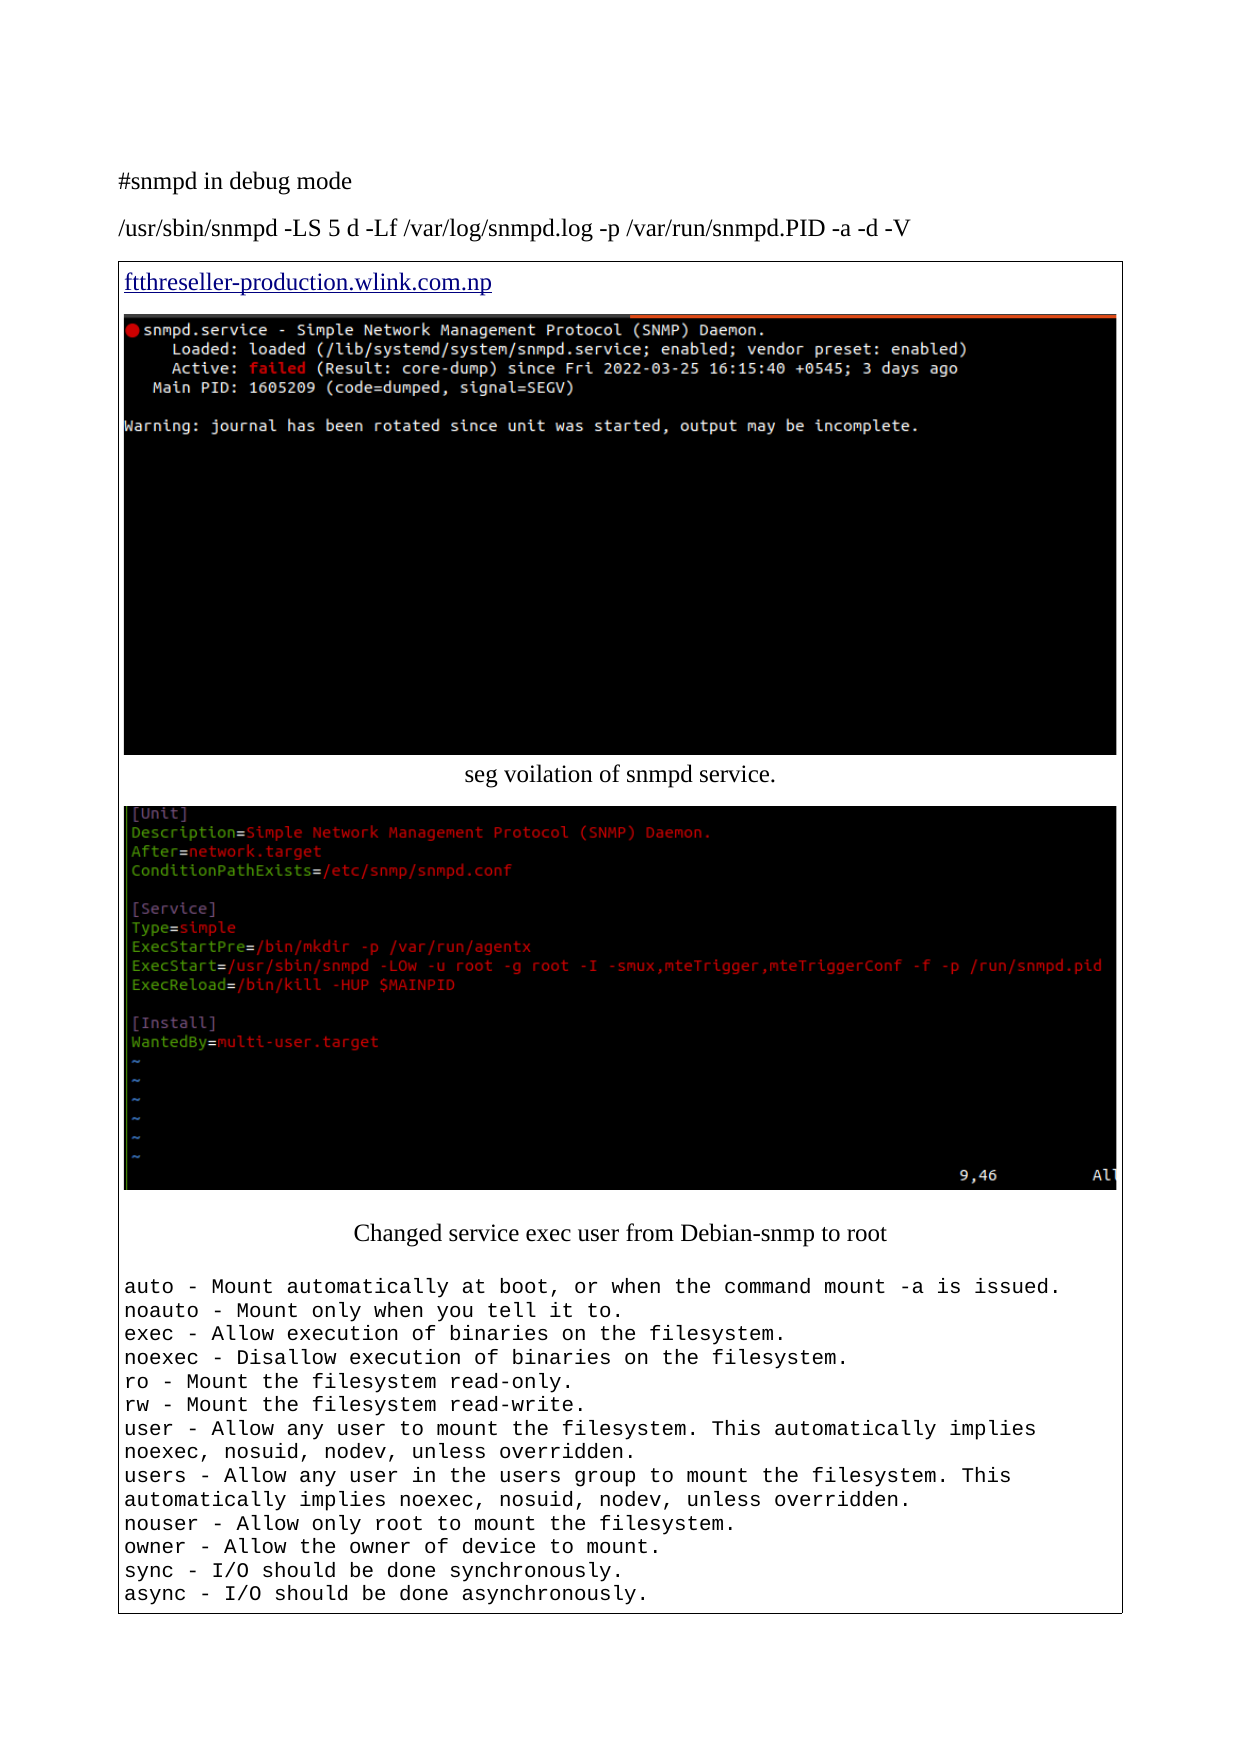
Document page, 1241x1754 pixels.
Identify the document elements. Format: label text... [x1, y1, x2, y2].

text #snmpd in debug mode [118, 166, 1122, 194]
picture [123, 314, 1117, 755]
text /usr/sbin/snmpd -LS 5 d -Lf /var/log/snmpd.log -p /var/run/snmpd.PID -a -d -V [118, 213, 1122, 242]
table_header ftthreseller-production.wlink.com.np seg voilation of snmpd service. Changed service exec user from Debian-snmp to root auto - Mount automatically at boot, or when the command mount -a is issued. noauto - Mount only when you tell it to. exec - Allow execution of binaries on the filesystem. noexec - Disallow execution of binaries on the filesystem. ro - Mount the filesystem read-only. rw - Mount the filesystem read-write. user - Allow any user to mount the filesystem. This automatically implies noexec, nosuid, nodev, unless overridden. users - Allow any user in the users group to mount the filesystem. This automatically implies noexec, nosuid, nodev, unless overridden. nouser - Allow only root to mount the filesystem. owner - Allow the owner of device to mount. sync - I/O should be done synchronously. async - I/O should be done asynchronously. [119, 262, 1122, 1613]
picture [123, 806, 1117, 1190]
